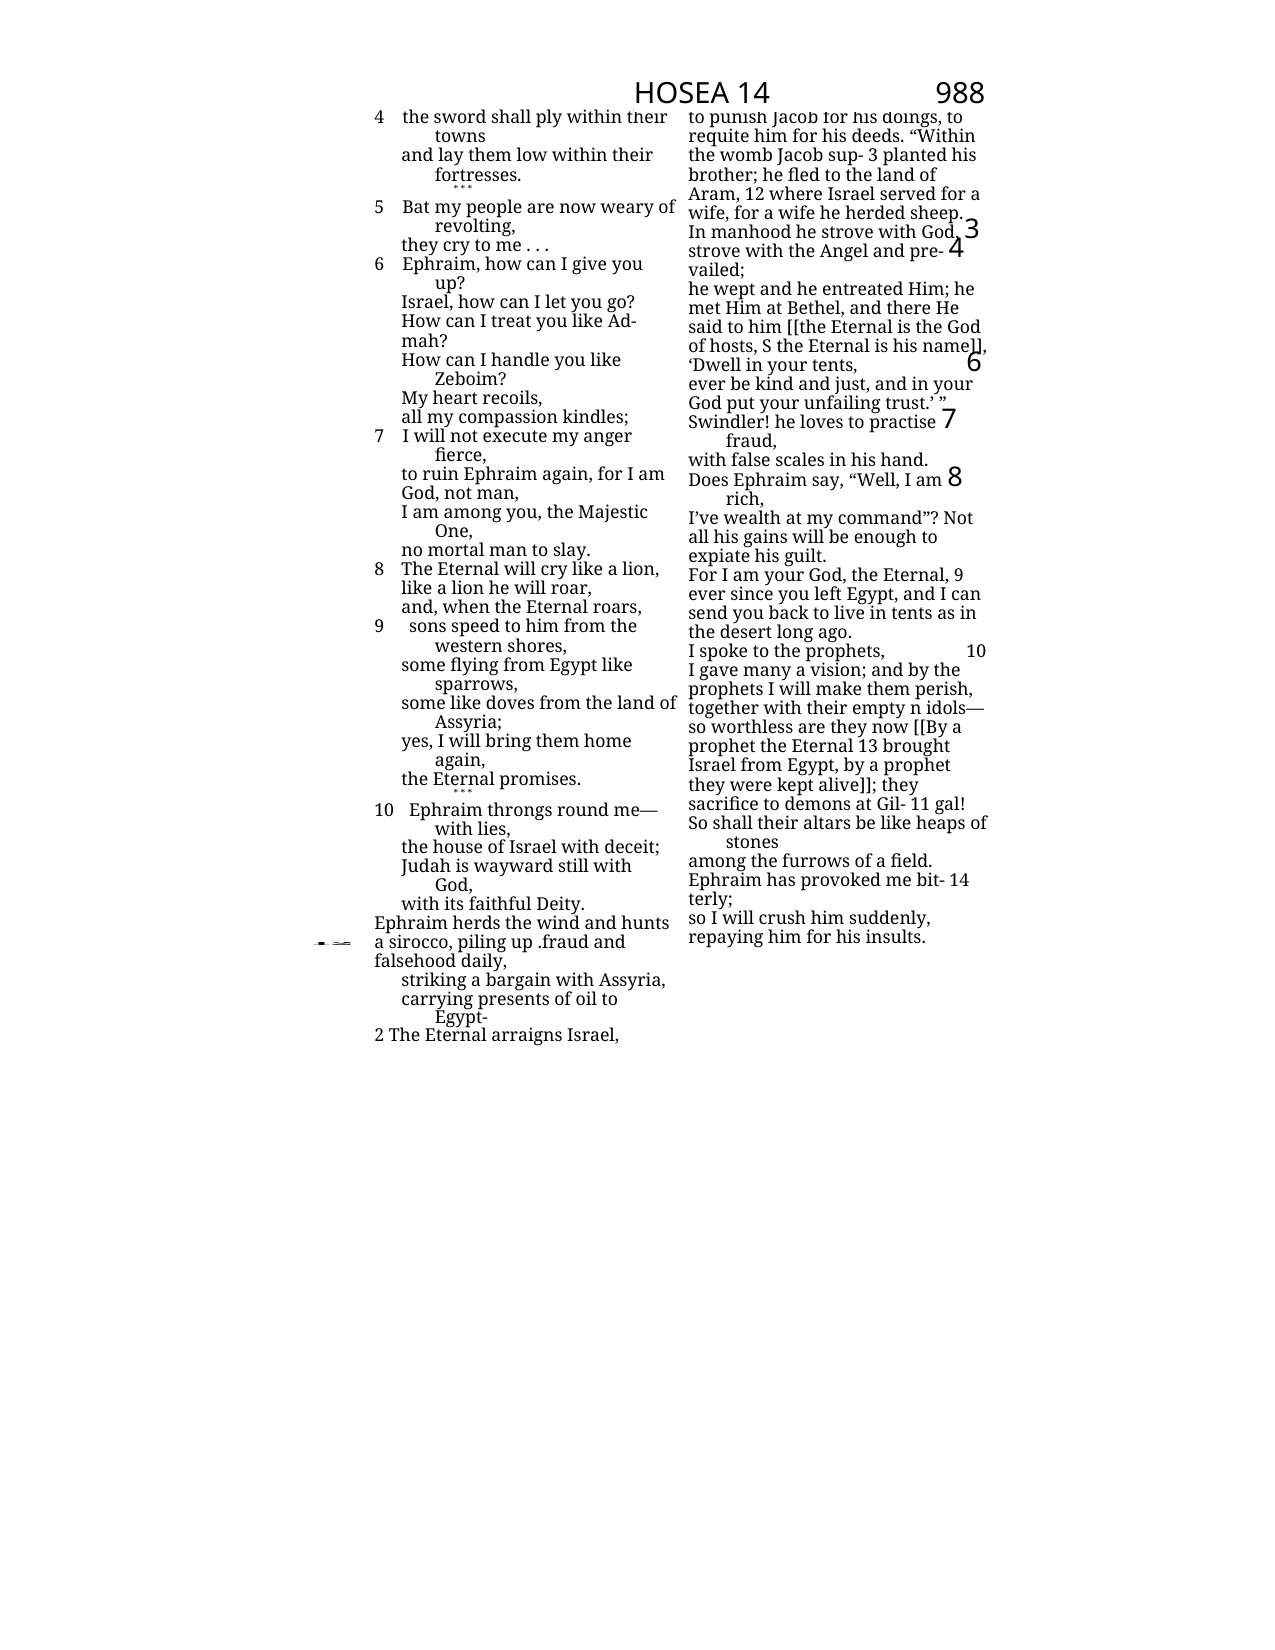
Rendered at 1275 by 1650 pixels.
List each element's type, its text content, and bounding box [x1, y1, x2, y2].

text I gave many a vision; and by the prophets I will make them perish, [688, 661, 991, 699]
list Bat my people are now weary of [374, 198, 677, 217]
text no mortal man to slay. [401, 541, 677, 561]
text Ephraim herds the wind and hunts a sirocco, piling up .fraud and falsehood daily, [374, 914, 677, 971]
list The Eternal will cry like a lion, like a lion he will roar, [374, 561, 677, 599]
text up? [434, 274, 677, 294]
text together with their empty n idols— [688, 699, 991, 718]
text to ruin Ephraim again, for I am God, not man, [401, 465, 677, 503]
text I’ve wealth at my command”? Not all his gains will be enough to expiate his guilt. [688, 509, 991, 566]
text the house of Israel with deceit; Judah is wayward still with [401, 839, 677, 876]
text all my compassion kindles; [401, 408, 677, 427]
text with lies, [434, 821, 677, 839]
text Egypt- [434, 1009, 677, 1027]
text with false scales in his hand. [688, 452, 991, 471]
text so I will crush him suddenly, repaying him for his insults. [688, 909, 991, 947]
text I spoke to the prophets, 10 [688, 642, 991, 661]
text to punish Jacob for his doings, to requite him for his deeds. “Within the womb Jacob sup- 3 planted his brother; he fled to the land of Aram, 12 where Israel served for a wife, for a wife he herded sheep. [688, 108, 991, 223]
text and lay them low within their fortresses. [401, 147, 677, 185]
text they cry to me . . . [401, 236, 677, 256]
text revolting, [434, 217, 677, 236]
text In manhood he strove with God, 3 strove with the Angel and pre- 4 vailed; [688, 223, 991, 280]
text yes, I will bring them home again, [401, 732, 677, 770]
text I am among you, the Majestic One, [401, 503, 677, 541]
list the sword shall ply within their [374, 108, 677, 128]
text * * * [453, 185, 677, 194]
text So shall their altars be like heaps of stones [688, 814, 991, 852]
text 2 The Eternal arraigns Israel, [374, 1027, 677, 1045]
list Ephraim throngs round me— [374, 802, 677, 821]
text Israel from Egypt, by a prophet they were kept alive]]; they sacrifice to demons at Gil- 11 gal! [688, 757, 991, 814]
text with its faithful Deity. [401, 895, 677, 914]
text some like doves from the land of Assyria; [401, 694, 677, 732]
text God, [434, 876, 677, 895]
text and, when the Eternal roars, [401, 599, 677, 618]
text ever be kind and just, and in your God put your un­failing trust.’ ” [688, 375, 991, 413]
list Ephraim, how can I give you [374, 256, 677, 274]
text some flying from Egypt like sparrows, [401, 656, 677, 694]
list sons speed to him from the [374, 618, 677, 637]
text Israel, how can I let you go? How can I treat you like Ad- mah? [401, 294, 677, 351]
text western shores, [434, 637, 677, 656]
text among the furrows of a field. Ephraim has provoked me bit- 14 terly; [688, 852, 991, 909]
list I will not execute my anger [374, 427, 677, 446]
text he wept and he entreated Him; he met Him at Bethel, and there He said to him [[the Eternal is the God of hosts, S the Eternal is his name]], [688, 280, 991, 356]
text so worthless are they now [[By a prophet the Eternal 13 brought [688, 718, 991, 757]
text Does Ephraim say, “Well, I am 8 rich, [688, 471, 991, 509]
text fierce, [434, 446, 677, 465]
text Swindler! he loves to practise 7 fraud, [688, 413, 991, 452]
text ‘Dwell in your tents, 6 [688, 356, 991, 375]
text the Eternal promises. [401, 770, 677, 789]
text towns [434, 128, 677, 147]
text For I am your God, the Eternal, 9 ever since you left Egypt, and I can send you back to live in tents as in the desert long ago. [688, 566, 991, 642]
text My heart recoils, [401, 389, 677, 408]
text How can I handle you like Zeboim? [401, 351, 677, 389]
text * * * [453, 789, 677, 799]
text striking a bargain with Assyria, carrying presents of oil to [401, 971, 677, 1009]
